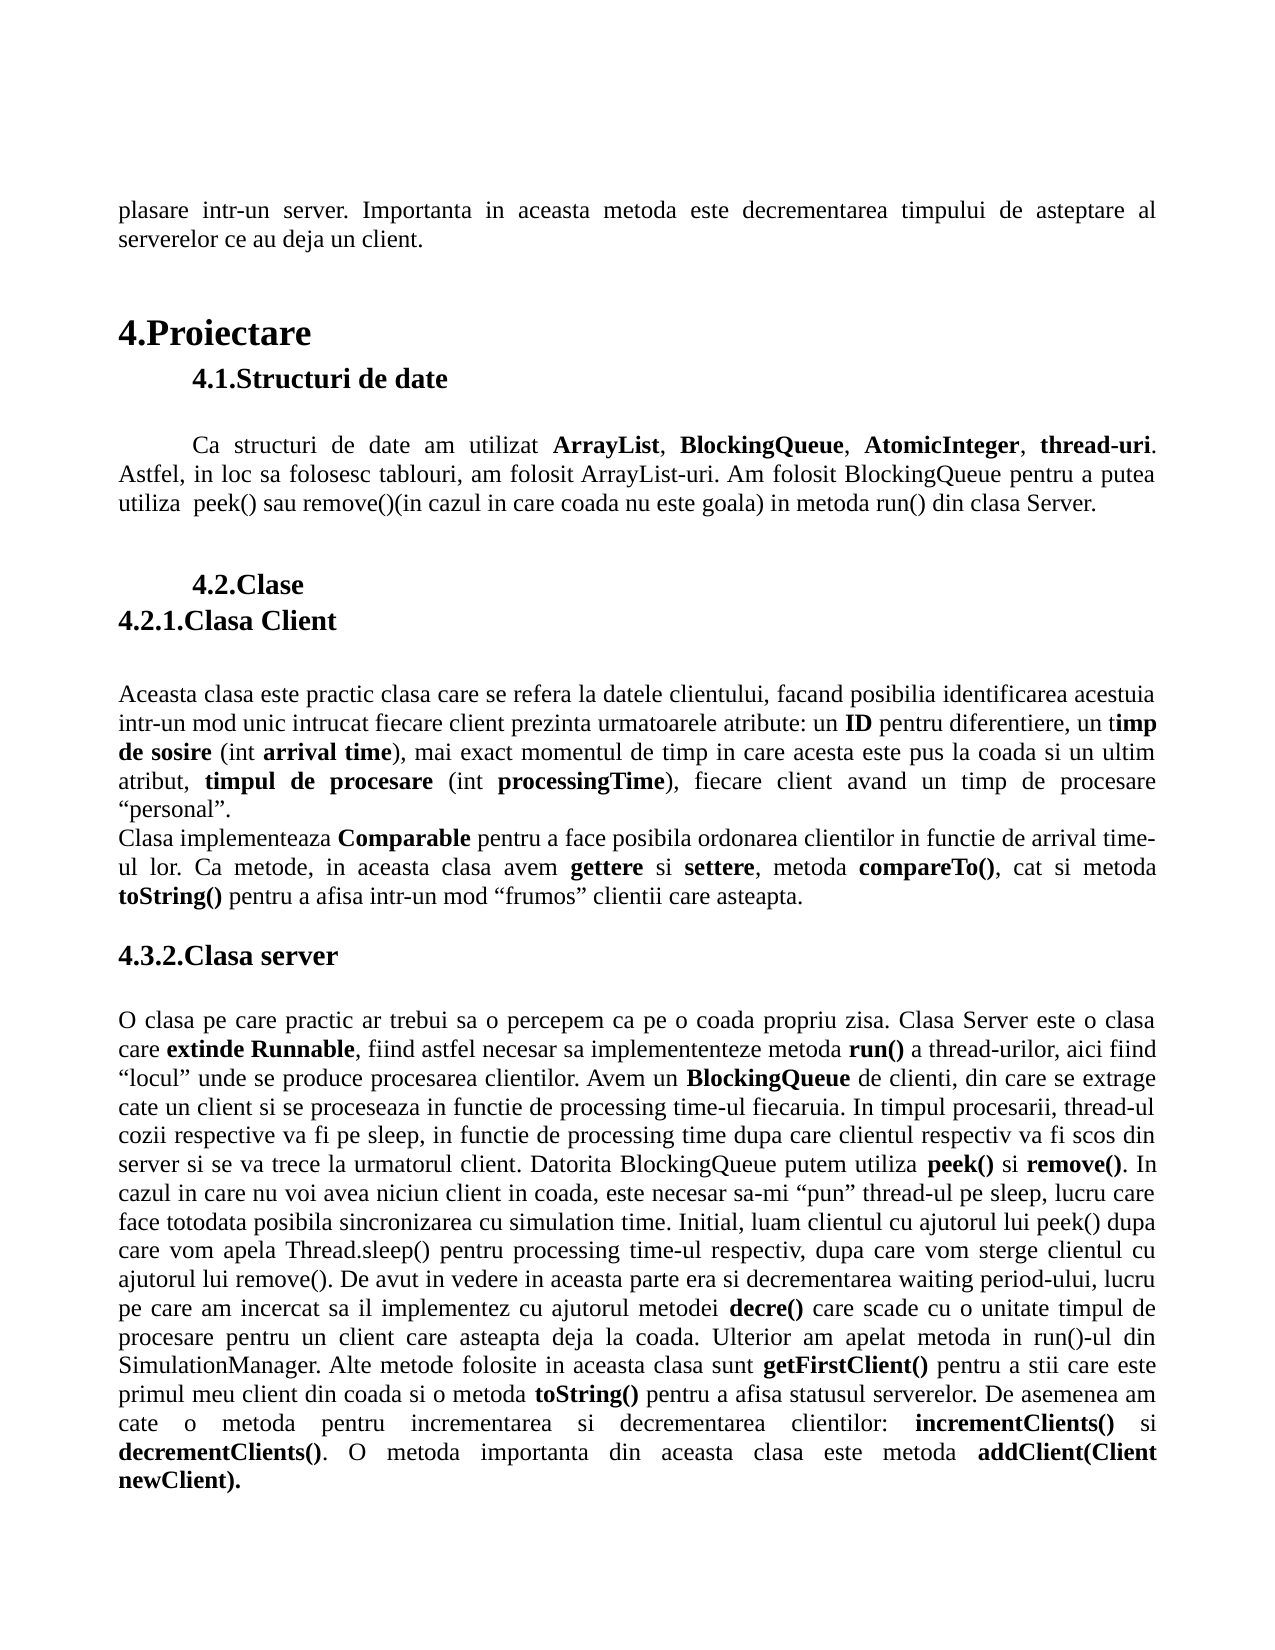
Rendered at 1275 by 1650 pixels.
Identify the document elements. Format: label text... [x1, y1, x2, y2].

text O clasa pe care practic ar trebui sa o percepem ca pe o coada propriu zisa. Clasa Server este o clasa care extinde Runnable, fiind astfel necesar sa implemententeze metoda run() a thread-urilor, aici fiind “locul” unde se produce procesarea clientilor. Avem un BlockingQueue de clienti, din care se extrage cate un client si se proceseaza in functie de processing time-ul fiecaruia. In timpul procesarii, thread-ul cozii respective va fi pe sleep, in functie de processing time dupa care clientul respectiv va fi scos din server si se va trece la urmatorul client. Datorita BlockingQueue putem utiliza peek() si remove(). In cazul in care nu voi avea niciun client in coada, este necesar sa-mi “pun” thread-ul pe sleep, lucru care face totodata posibila sincronizarea cu simulation time. Initial, luam clientul cu ajutorul lui peek() dupa care vom apela Thread.sleep() pentru processing time-ul respectiv, dupa care vom sterge clientul cu ajutorul lui remove(). De avut in vedere in aceasta parte era si decrementarea waiting period-ului, lucru pe care am incercat sa il implementez cu ajutorul metodei decre() care scade cu o unitate timpul de procesare pentru un client care asteapta deja la coada. Ulterior am apelat metoda in run()-ul din SimulationManager. Alte metode folosite in aceasta clasa sunt getFirstClient() pentru a stii care este primul meu client din coada si o metoda toString() pentru a afisa statusul serverelor. De asemenea am cate o metoda pentru incrementarea si decrementarea clientilor: incrementClients() si decrementClients(). O metoda importanta din aceasta clasa este metoda addClient(Client newClient). [118, 1005, 1157, 1494]
text 4.1.Structuri de date [118, 354, 1157, 397]
text 4.2.1.Clasa Client [118, 603, 1157, 636]
text Clasa implementeaza Comparable pentru a face posibila ordonarea clientilor in functie de arrival time-ul lor. Ca metode, in aceasta clasa avem gettere si settere, metoda compareTo(), cat si metoda toString() pentru a afisa intr-un mod “frumos” clientii care asteapta. [118, 823, 1157, 909]
text Ca structuri de date am utilizat ArrayList, BlockingQueue, AtomicInteger, thread-uri. Astfel, in loc sa folosesc tablouri, am folosit ArrayList-uri. Am folosit BlockingQueue pentru a putea utiliza peek() sau remove()(in cazul in care coada nu este goala) in metoda run() din clasa Server. [118, 430, 1157, 517]
text Aceasta clasa este practic clasa care se refera la datele clientului, facand posibilia identificarea acestuia intr-un mod unic intrucat fiecare client prezinta urmatoarele atribute: un ID pentru diferentiere, un timp de sosire (int arrival time), mai exact momentul de timp in care acesta este pus la coada si un ultim atribut, timpul de procesare (int processingTime), fiecare client avand un timp de procesare “personal”. [118, 679, 1157, 823]
text 4.2.Clase [118, 560, 1157, 603]
text 4.3.2.Clasa server [118, 938, 1157, 972]
text plasare intr-un server. Importanta in aceasta metoda este decrementarea timpului de asteptare al serverelor ce au deja un client. [118, 196, 1157, 253]
text 4.Proiectare [118, 311, 1157, 354]
